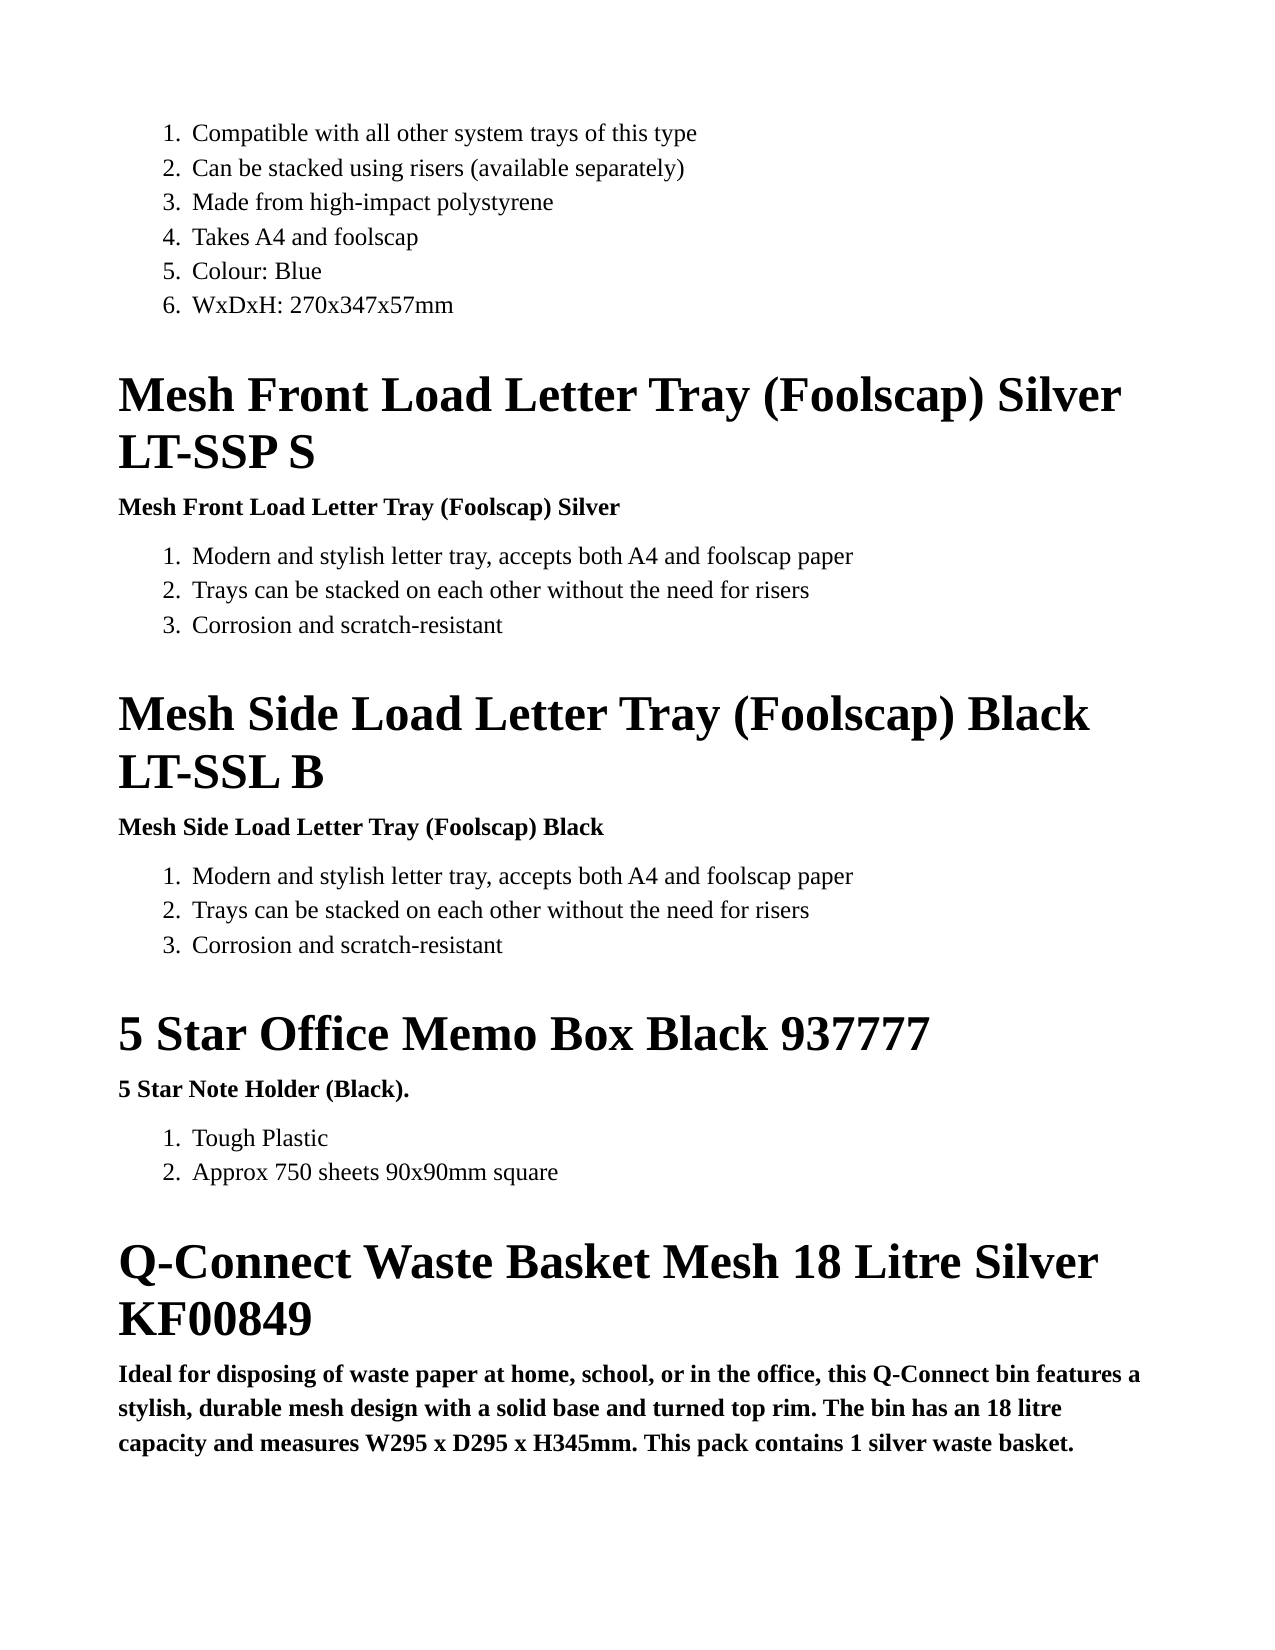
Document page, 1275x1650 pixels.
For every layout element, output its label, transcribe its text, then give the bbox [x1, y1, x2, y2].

text Ideal for disposing of waste paper at home, school, or in the office, this Q-Connect bin features a stylish, durable mesh design with a solid base and turned top rim. The bin has an 18 litre capacity and measures W295 x D295 x H345mm. This pack contains 1 silver waste basket. [118, 1359, 1157, 1457]
list Tough Plastic [162, 1123, 1157, 1152]
list Compatible with all other system trays of this type [162, 118, 1157, 147]
list Takes A4 and foolscap [162, 222, 1157, 250]
text Mesh Front Load Letter Tray (Foolscap) Silver [118, 492, 1157, 521]
list Made from high-impact polystyrene [162, 187, 1157, 216]
subtitle Mesh Front Load Letter Tray (Foolscap) Silver LT-SSP S [118, 364, 1157, 479]
list Trays can be stacked on each other without the need for risers [162, 895, 1157, 924]
subtitle 5 Star Office Memo Box Black 937777 [118, 1004, 1157, 1061]
list Corrosion and scratch-resistant [162, 610, 1157, 639]
list WxDxH: 270x347x57mm [162, 291, 1157, 319]
text Mesh Side Load Letter Tray (Foolscap) Black [118, 812, 1157, 840]
subtitle Mesh Side Load Letter Tray (Foolscap) Black LT-SSL B [118, 684, 1157, 799]
subtitle Q-Connect Waste Basket Mesh 18 Litre Silver KF00849 [118, 1231, 1157, 1346]
list Approx 750 sheets 90x90mm square [162, 1157, 1157, 1186]
list Trays can be stacked on each other without the need for risers [162, 576, 1157, 604]
list Can be stacked using risers (available separately) [162, 153, 1157, 181]
list Modern and stylish letter tray, accepts both A4 and foolscap paper [162, 861, 1157, 889]
list Corrosion and scratch-resistant [162, 930, 1157, 958]
list Colour: Blue [162, 256, 1157, 285]
list Modern and stylish letter tray, accepts both A4 and foolscap paper [162, 541, 1157, 570]
text 5 Star Note Holder (Black). [118, 1074, 1157, 1102]
